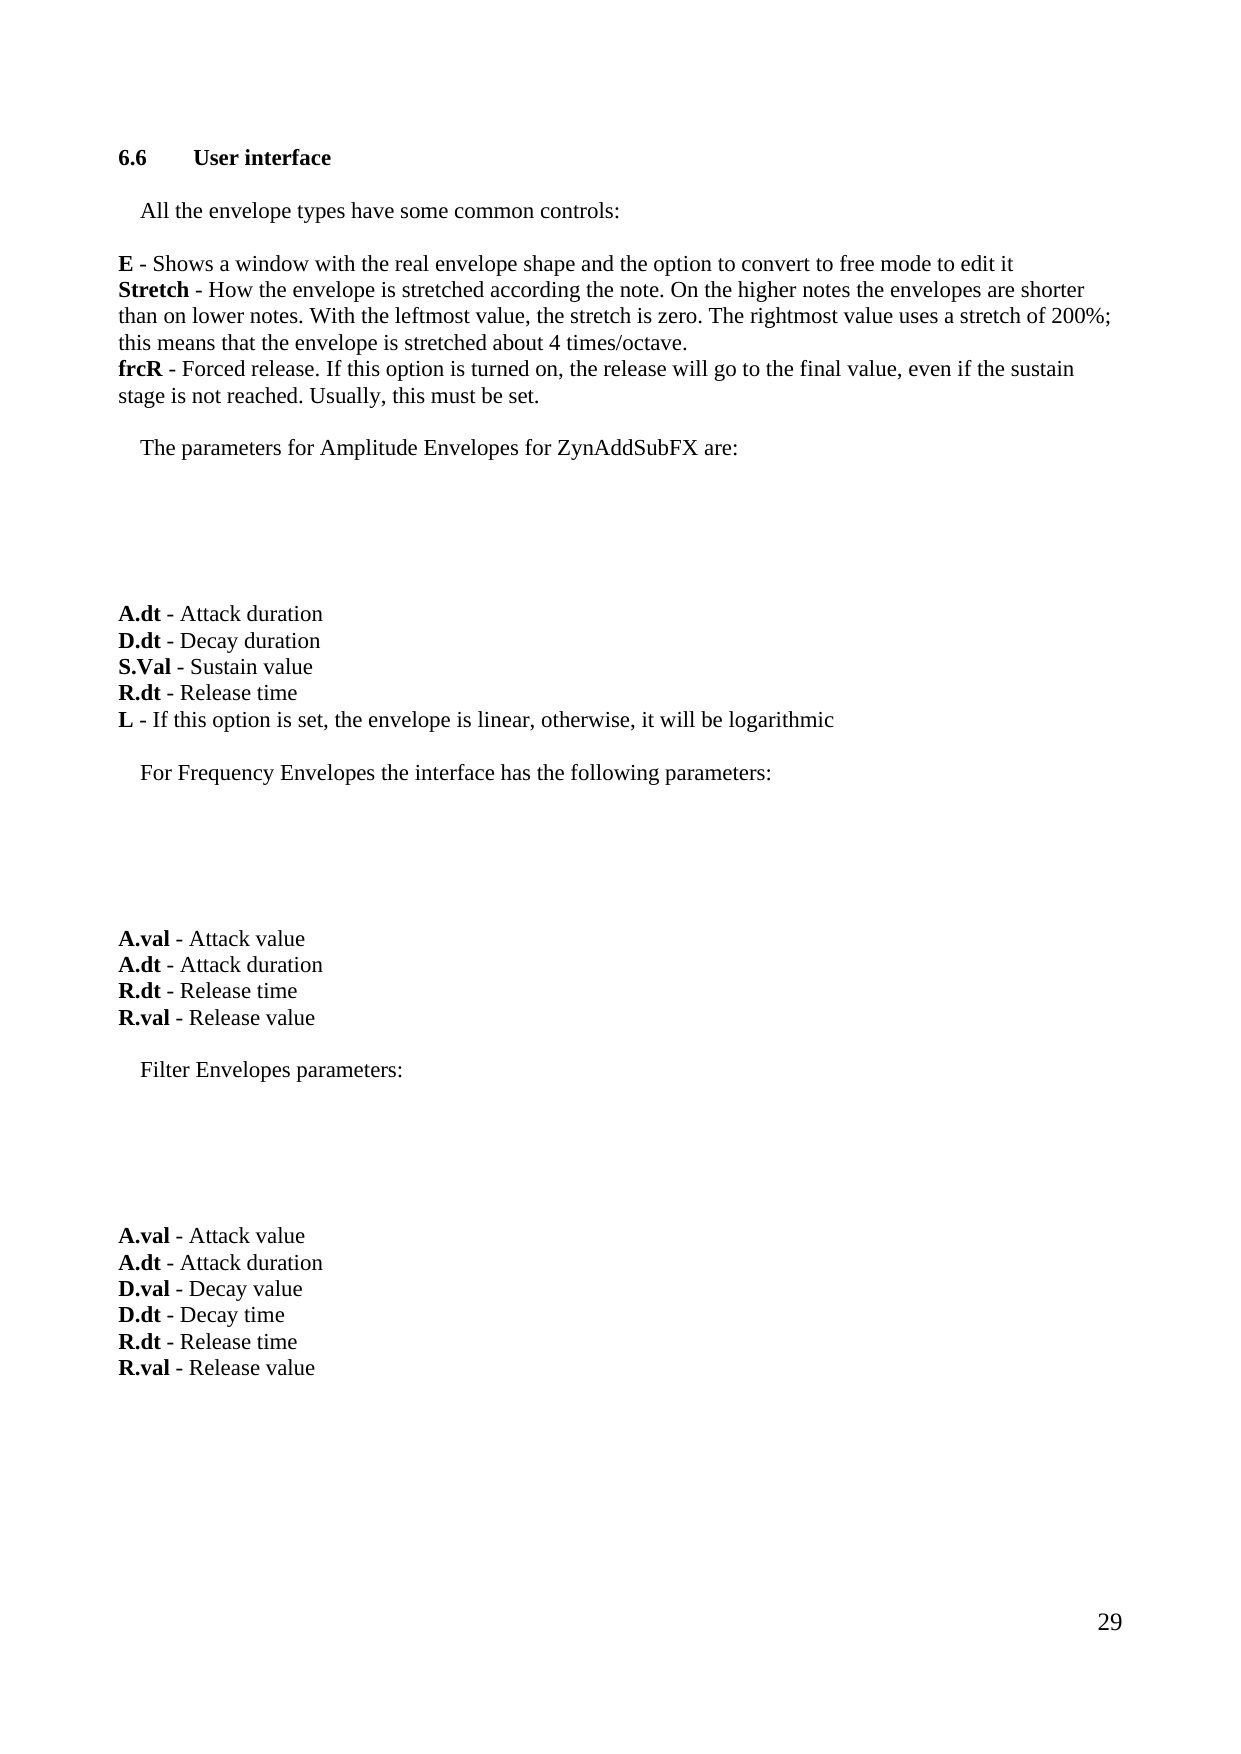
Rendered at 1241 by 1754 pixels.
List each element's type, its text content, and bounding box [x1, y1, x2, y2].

text R.val - Release value [118, 1004, 1122, 1030]
text R.dt - Release time [118, 977, 1122, 1004]
text R.dt - Release time [118, 1328, 1122, 1354]
text A.val - Attack value [118, 924, 1122, 951]
text S.Val - Sustain value [118, 653, 1122, 679]
text D.val - Decay value [118, 1275, 1122, 1301]
text R.val - Release value [118, 1354, 1122, 1381]
text frcR - Forced release. If this option is turned on, the release will go to the final value, even if the sustain stage is not reached. Usually, this must be set. [118, 355, 1122, 408]
text A.dt - Attack duration [118, 1249, 1122, 1275]
text D.dt - Decay time [118, 1301, 1122, 1328]
text E - Shows a window with the real envelope shape and the option to convert to free mode to edit it [118, 250, 1122, 276]
text All the envelope types have some common controls: [118, 197, 1122, 223]
text Stretch - How the envelope is stretched according the note. On the higher notes the envelopes are shorter than on lower notes. With the leftmost value, the stretch is zero. The rightmost value uses a stretch of 200%; this means that the envelope is stretched about 4 times/octave. [118, 276, 1122, 355]
text R.dt - Release time [118, 679, 1122, 706]
text Filter Envelopes parameters: [118, 1056, 1122, 1083]
list User interface [118, 144, 1122, 171]
text L - If this option is set, the envelope is linear, otherwise, it will be logarithmic [118, 706, 1122, 732]
text D.dt - Decay duration [118, 627, 1122, 653]
text A.dt - Attack duration [118, 951, 1122, 977]
text A.val - Attack value [118, 1222, 1122, 1249]
text A.dt - Attack duration [118, 600, 1122, 627]
text The parameters for Amplitude Envelopes for ZynAddSubFX are: [118, 434, 1122, 487]
text For Frequency Envelopes the interface has the following parameters: [118, 758, 1122, 811]
